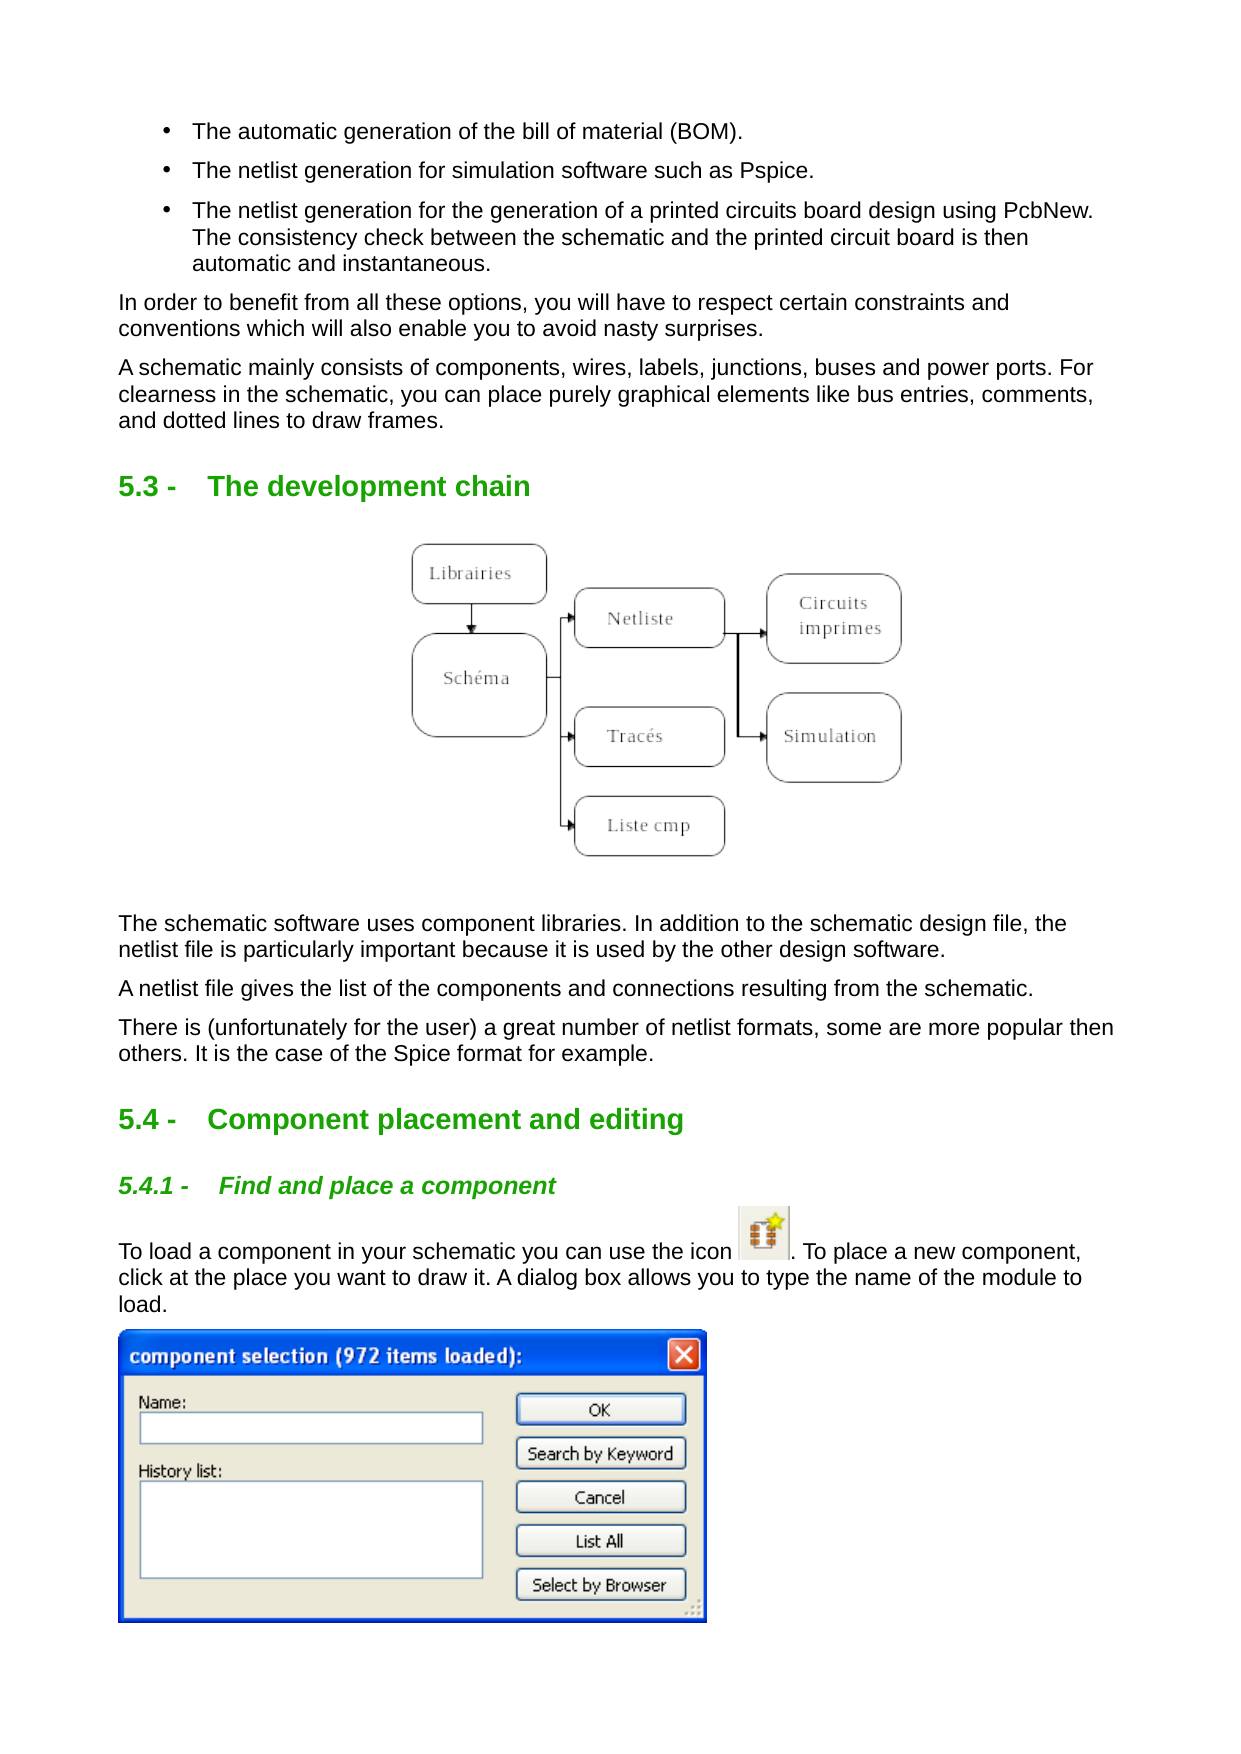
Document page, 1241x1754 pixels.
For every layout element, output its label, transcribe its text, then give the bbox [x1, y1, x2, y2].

text A schematic mainly consists of components, wires, labels, junctions, buses and power ports. For clearness in the schematic, you can place purely graphical elements like bus entries, comments, and dotted lines to draw frames. [118, 354, 1122, 433]
list The automatic generation of the bill of material (BOM). [162, 118, 1122, 145]
list The netlist generation for simulation software such as Pspice. [162, 157, 1122, 184]
text The schematic software uses component libraries. In addition to the schematic design file, the netlist file is particularly important because it is used by the other design software. [118, 910, 1122, 962]
picture [118, 1329, 707, 1623]
text A netlist file gives the list of the components and connections resulting from the schematic. [118, 975, 1122, 1001]
text To load a component in your schematic you can use the icon . To place a new component, click at the place you want to draw it. A dialog box allows you to type the name of the module to load. [118, 1206, 1122, 1317]
subtitle Find and place a component [118, 1171, 1122, 1200]
text There is (unfortunately for the user) a great number of netlist formats, some are more popular then others. It is the case of the Spice format for example. [118, 1014, 1122, 1067]
picture [738, 1206, 790, 1260]
subtitle Component placement and editing [118, 1102, 1122, 1136]
text In order to benefit from all these options, you will have to respect certain constraints and conventions which will also enable you to avoid nasty surprises. [118, 289, 1122, 342]
subtitle The development chain [118, 469, 1122, 502]
list The netlist generation for the generation of a printed circuits board design using PcbNew. The consistency check between the schematic and the printed circuit board is then automatic and instantaneous. [162, 197, 1122, 276]
